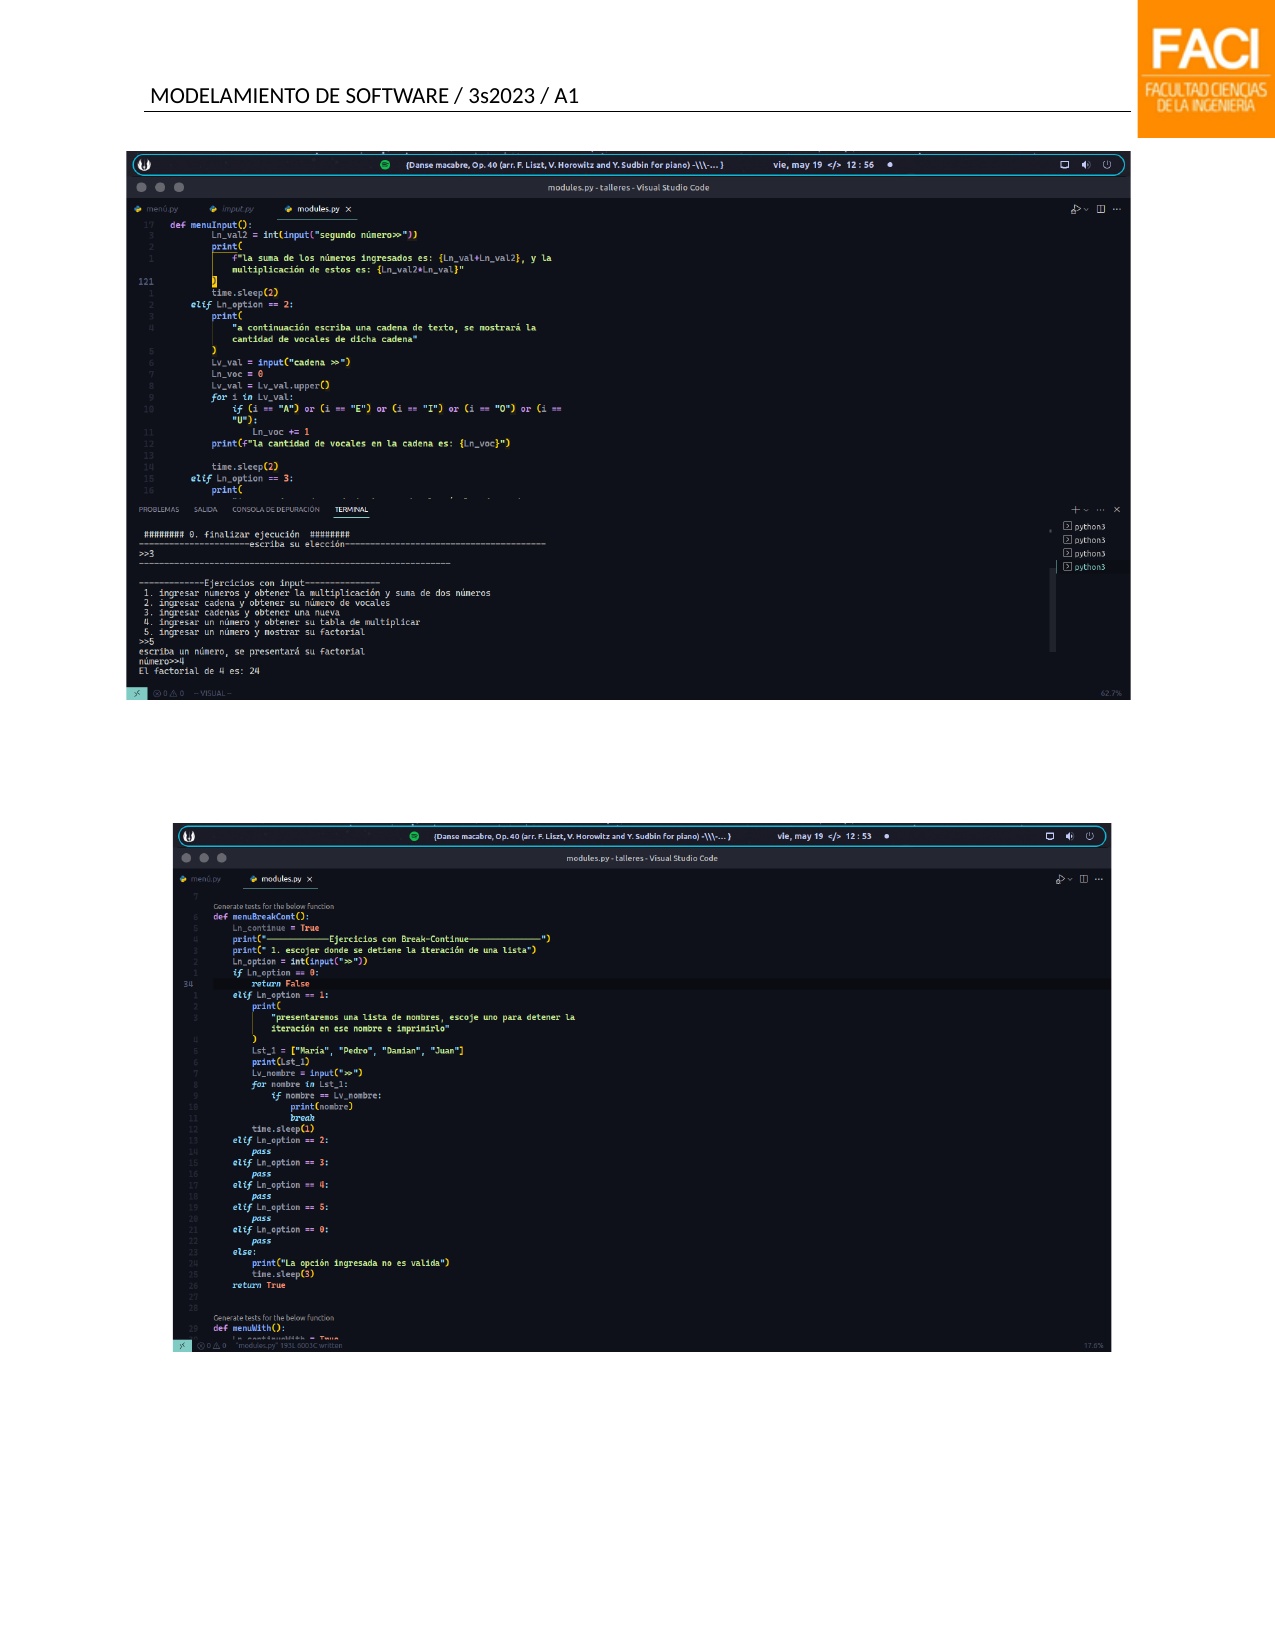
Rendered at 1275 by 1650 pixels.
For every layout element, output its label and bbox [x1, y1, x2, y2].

picture [126, 151, 1131, 700]
picture [1137, 0, 1275, 138]
picture [172, 823, 1112, 1352]
